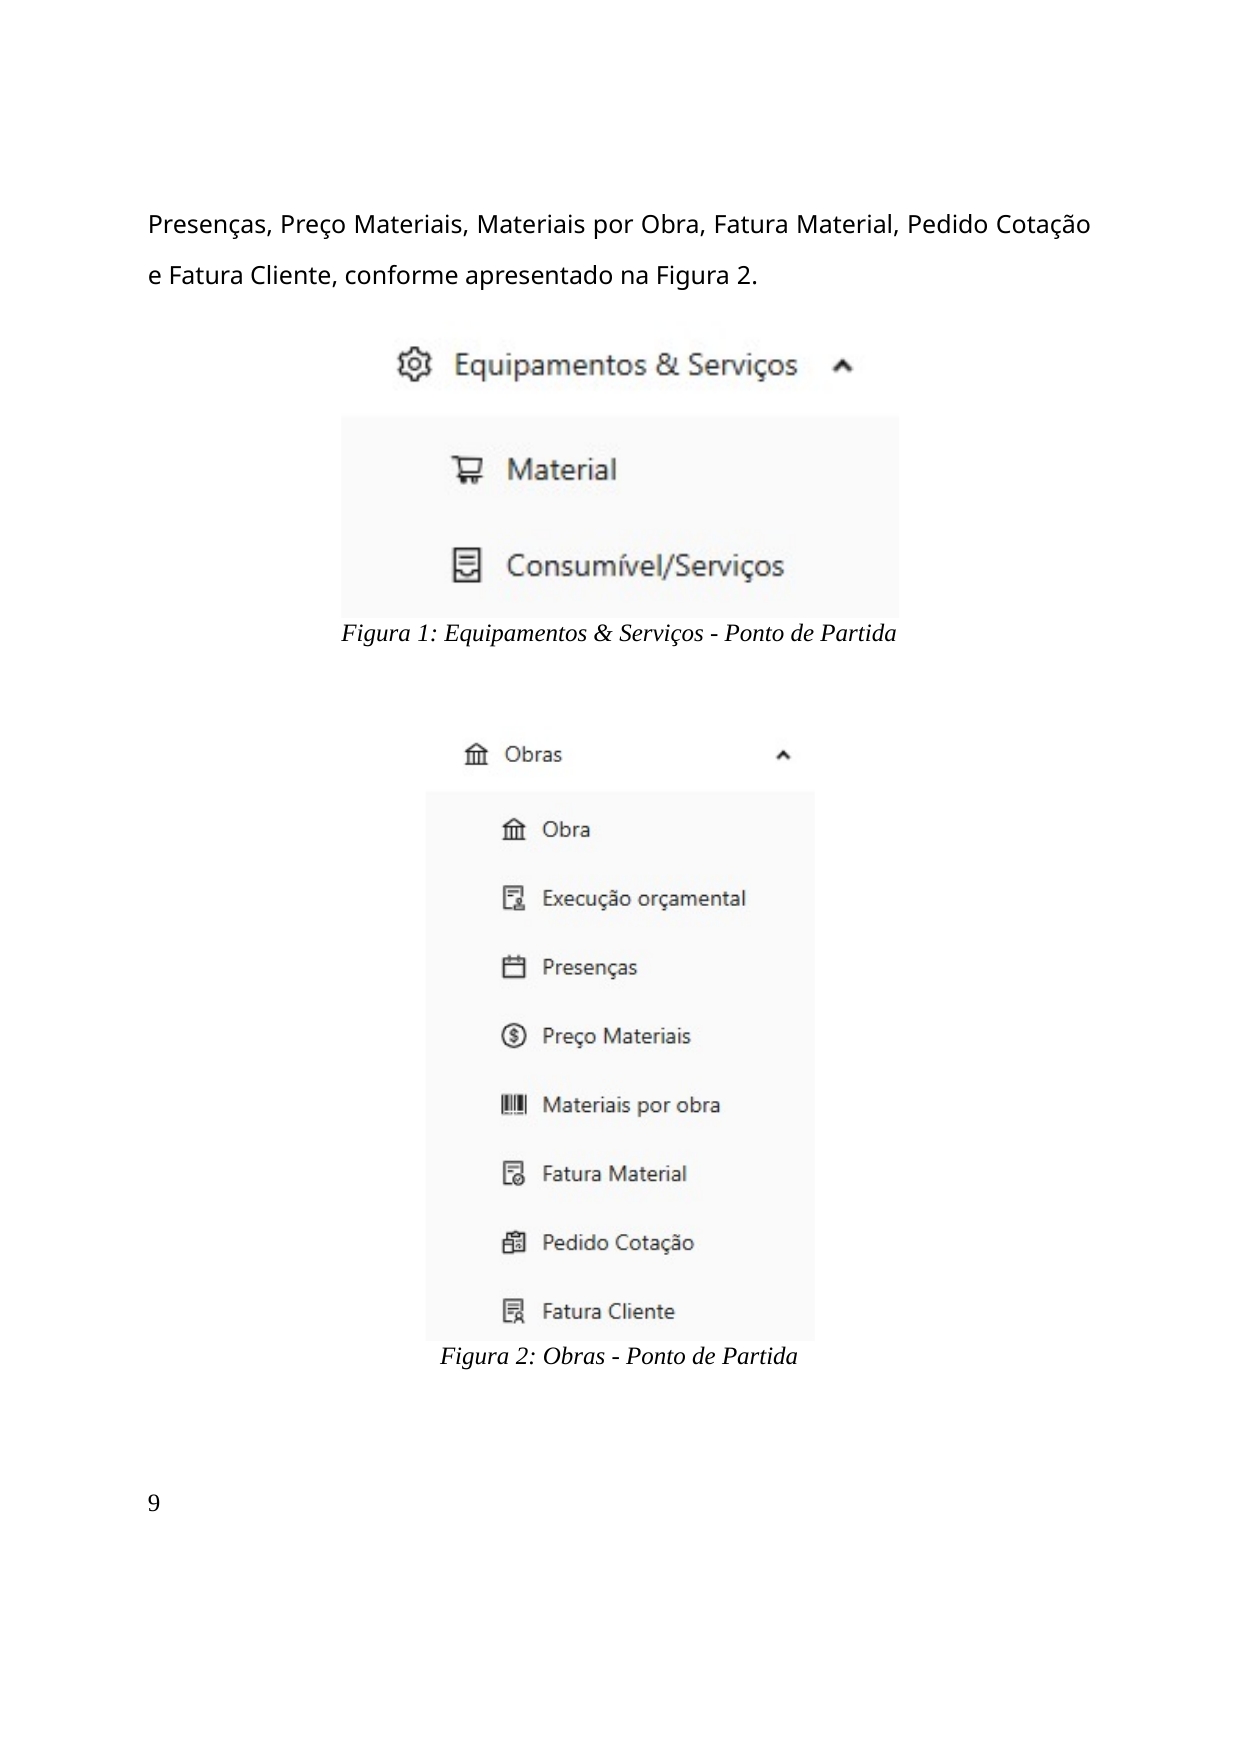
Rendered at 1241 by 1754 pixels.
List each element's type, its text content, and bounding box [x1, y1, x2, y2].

text Presenças, Preço Materiais, Materiais por Obra, Fatura Material, Pedido Cotação e Fatura Cliente, conforme apresentado na Figura 2. [148, 207, 1093, 292]
picture [425, 726, 815, 1341]
text Figura 2: Obras - Ponto de Partida [426, 1341, 815, 1370]
picture [341, 321, 900, 618]
text Figura 1: Equipamentos & Serviços - Ponto de Partida [341, 618, 899, 646]
